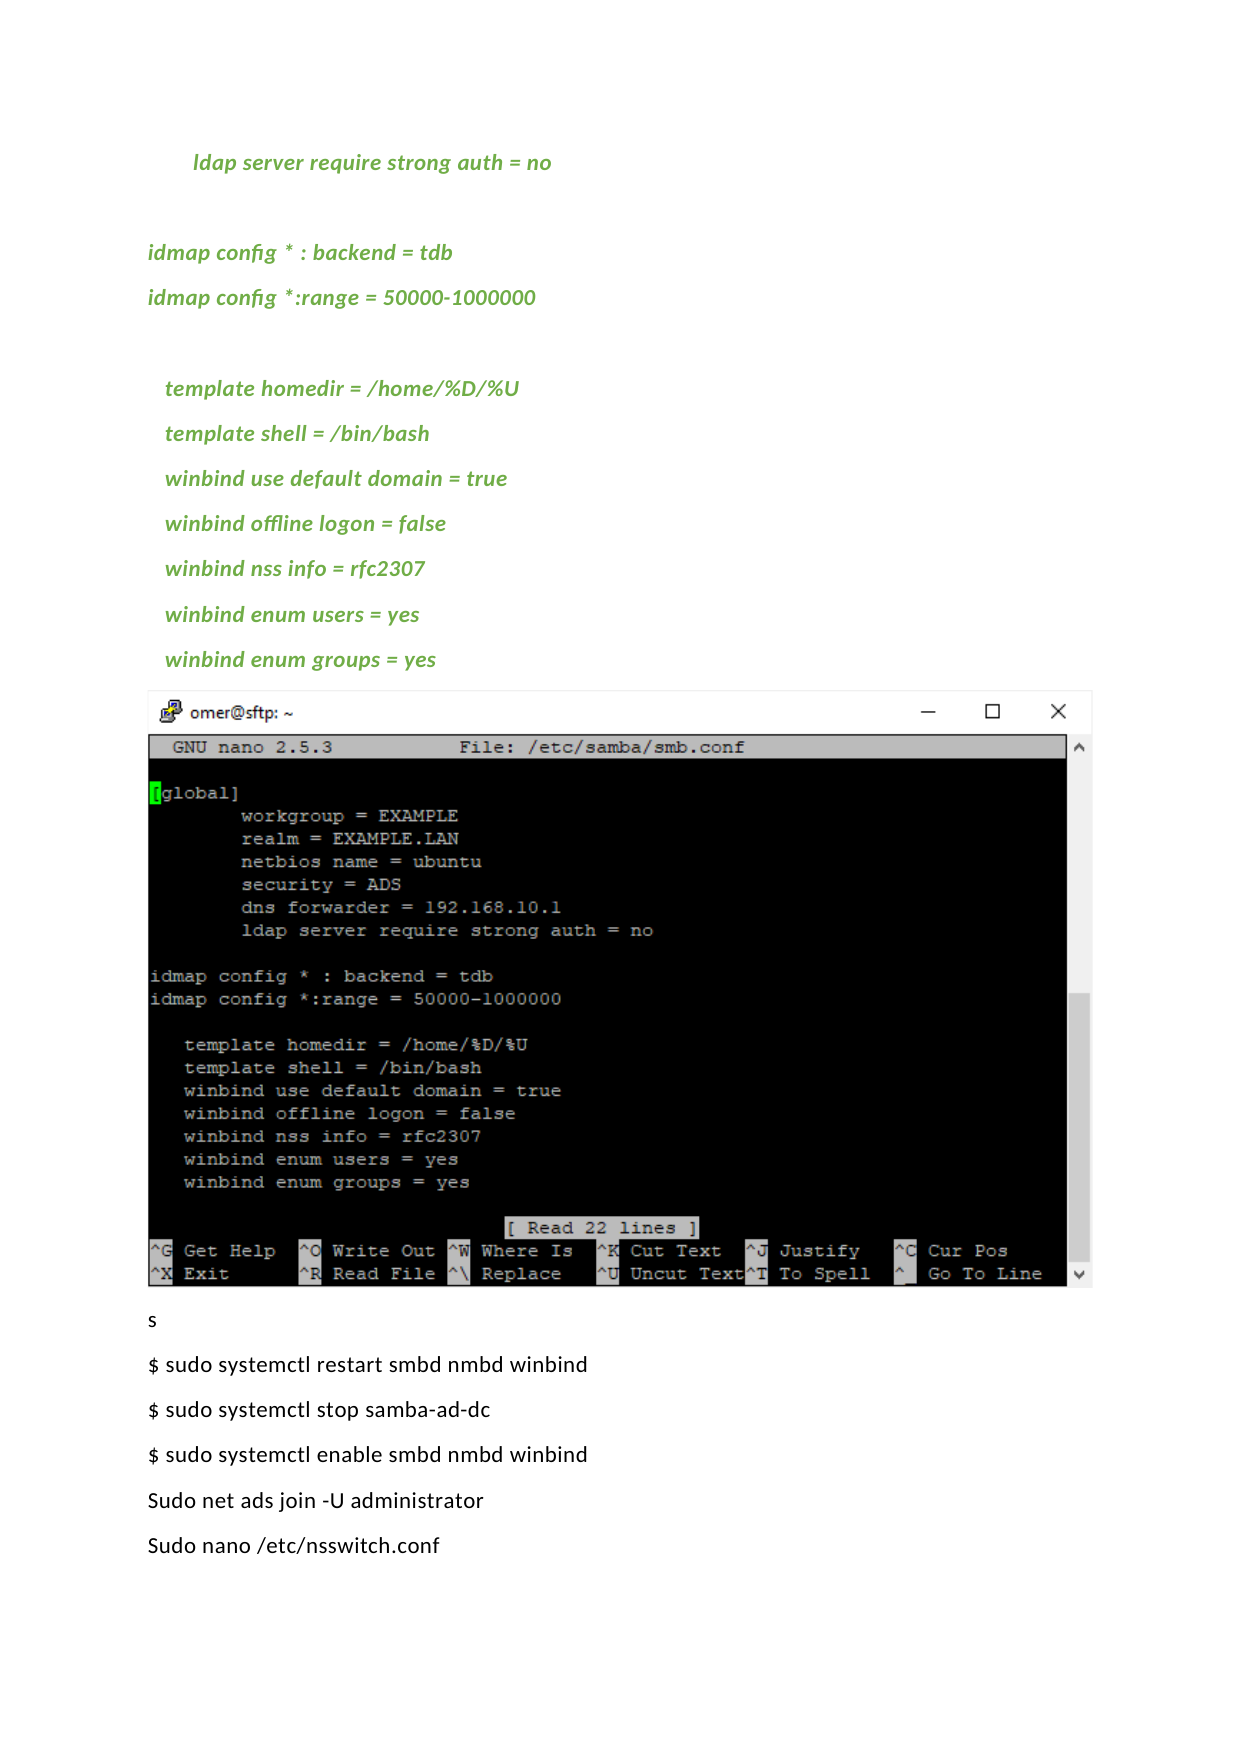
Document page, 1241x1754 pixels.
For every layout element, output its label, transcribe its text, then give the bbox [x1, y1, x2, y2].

text $ sudo systemctl enable smbd nmbd winbind [148, 1441, 1093, 1468]
text template shell = /bin/bash [148, 419, 1093, 447]
text winbind enum groups = yes [148, 645, 1093, 673]
text $ sudo systemctl restart smbd nmbd winbind [148, 1350, 1093, 1378]
text winbind use default domain = true [148, 464, 1093, 492]
text s [148, 1305, 1093, 1333]
text Sudo net ads join -U administrator [148, 1486, 1093, 1514]
text winbind enum users = yes [148, 600, 1093, 628]
text ldap server require strong auth = no [148, 148, 1093, 176]
text $ sudo systemctl stop samba-ad-dc [148, 1395, 1093, 1423]
text winbind nss info = rfc2307 [148, 554, 1093, 582]
text Sudo nano /etc/nsswitch.conf [148, 1531, 1093, 1559]
text template homedir = /home/%D/%U [148, 374, 1093, 402]
text idmap config * : backend = tdb [148, 238, 1093, 266]
text winbind offline logon = false [148, 509, 1093, 537]
text idmap config *:range = 50000-1000000 [148, 283, 1093, 311]
